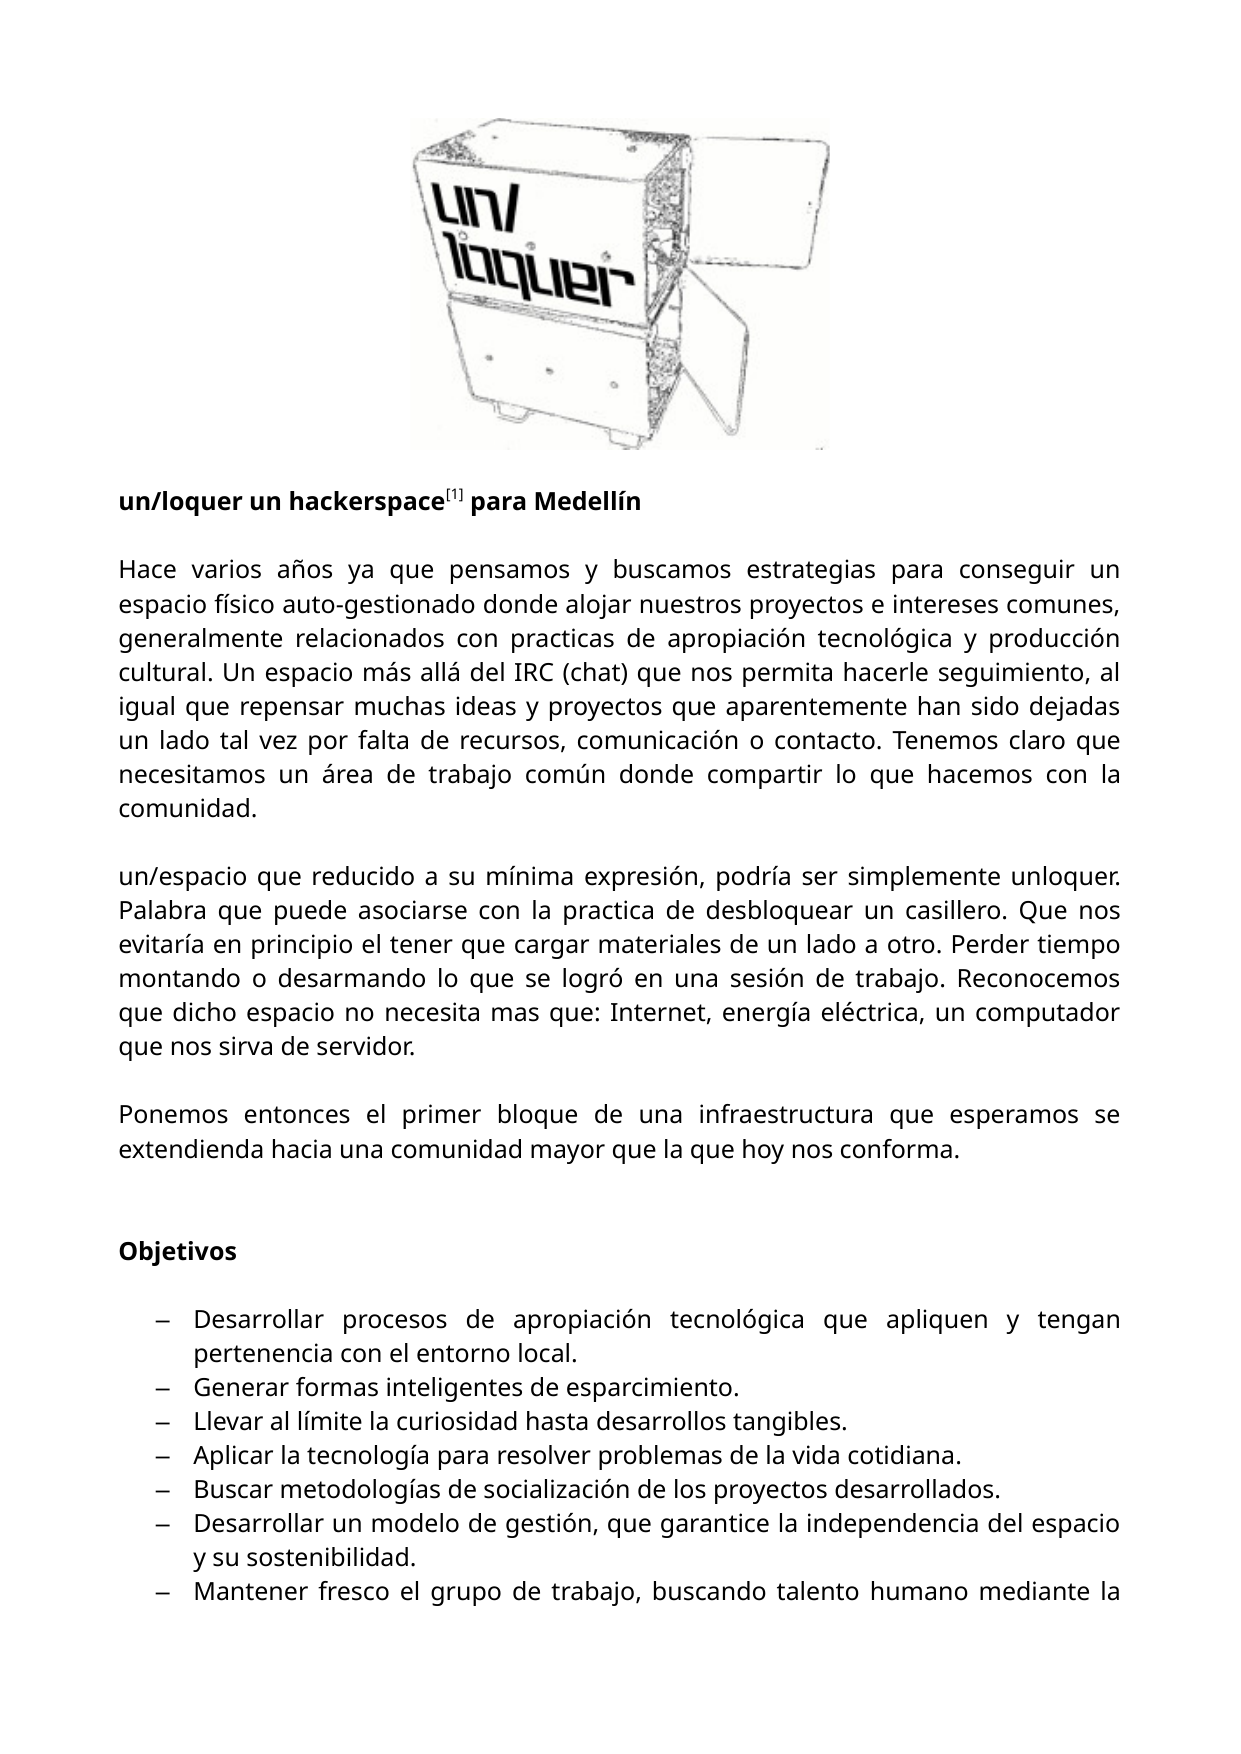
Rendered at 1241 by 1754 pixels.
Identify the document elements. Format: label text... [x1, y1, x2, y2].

list Aplicar la tecnología para resolver problemas de la vida cotidiana. [156, 1438, 1122, 1472]
text Objetivos [118, 1233, 1122, 1267]
text Ponemos entonces el primer bloque de una infraestructura que esperamos se extendienda hacia una comunidad mayor que la que hoy nos conforma. [118, 1097, 1122, 1165]
list Llevar al límite la curiosidad hasta desarrollos tangibles. [156, 1404, 1122, 1438]
text un/loquer un hackerspace[1] para Medellín [118, 484, 1122, 518]
list Generar formas inteligentes de esparcimiento. [156, 1370, 1122, 1404]
list Buscar metodologías de socialización de los proyectos desarrollados. [156, 1472, 1122, 1506]
picture [410, 118, 830, 450]
list Mantener fresco el grupo de trabajo, buscando talento humano mediante la [156, 1574, 1122, 1608]
text un/espacio que reducido a su mínima expresión, podría ser simplemente unloquer. Palabra que puede asociarse con la practica de desbloquear un casillero. Que nos evitaría en principio el tener que cargar materiales de un lado a otro. Perder tiempo montando o desarmando lo que se logró en una sesión de trabajo. Reconocemos que dicho espacio no necesita mas que: Internet, energía eléctrica, un computador que nos sirva de servidor. [118, 859, 1122, 1063]
list Desarrollar un modelo de gestión, que garantice la independencia del espacio y su sostenibilidad. [156, 1506, 1122, 1574]
list Desarrollar procesos de apropiación tecnológica que apliquen y tengan pertenencia con el entorno local. [156, 1302, 1122, 1370]
text Hace varios años ya que pensamos y buscamos estrategias para conseguir un espacio físico auto-gestionado donde alojar nuestros proyectos e intereses comunes, generalmente relacionados con practicas de apropiación tecnológica y producción cultural. Un espacio más allá del IRC (chat) que nos permita hacerle seguimiento, al igual que repensar muchas ideas y proyectos que aparentemente han sido dejadas un lado tal vez por falta de recursos, comunicación o contacto. Tenemos claro que necesitamos un área de trabajo común donde compartir lo que hacemos con la comunidad. [118, 552, 1122, 825]
